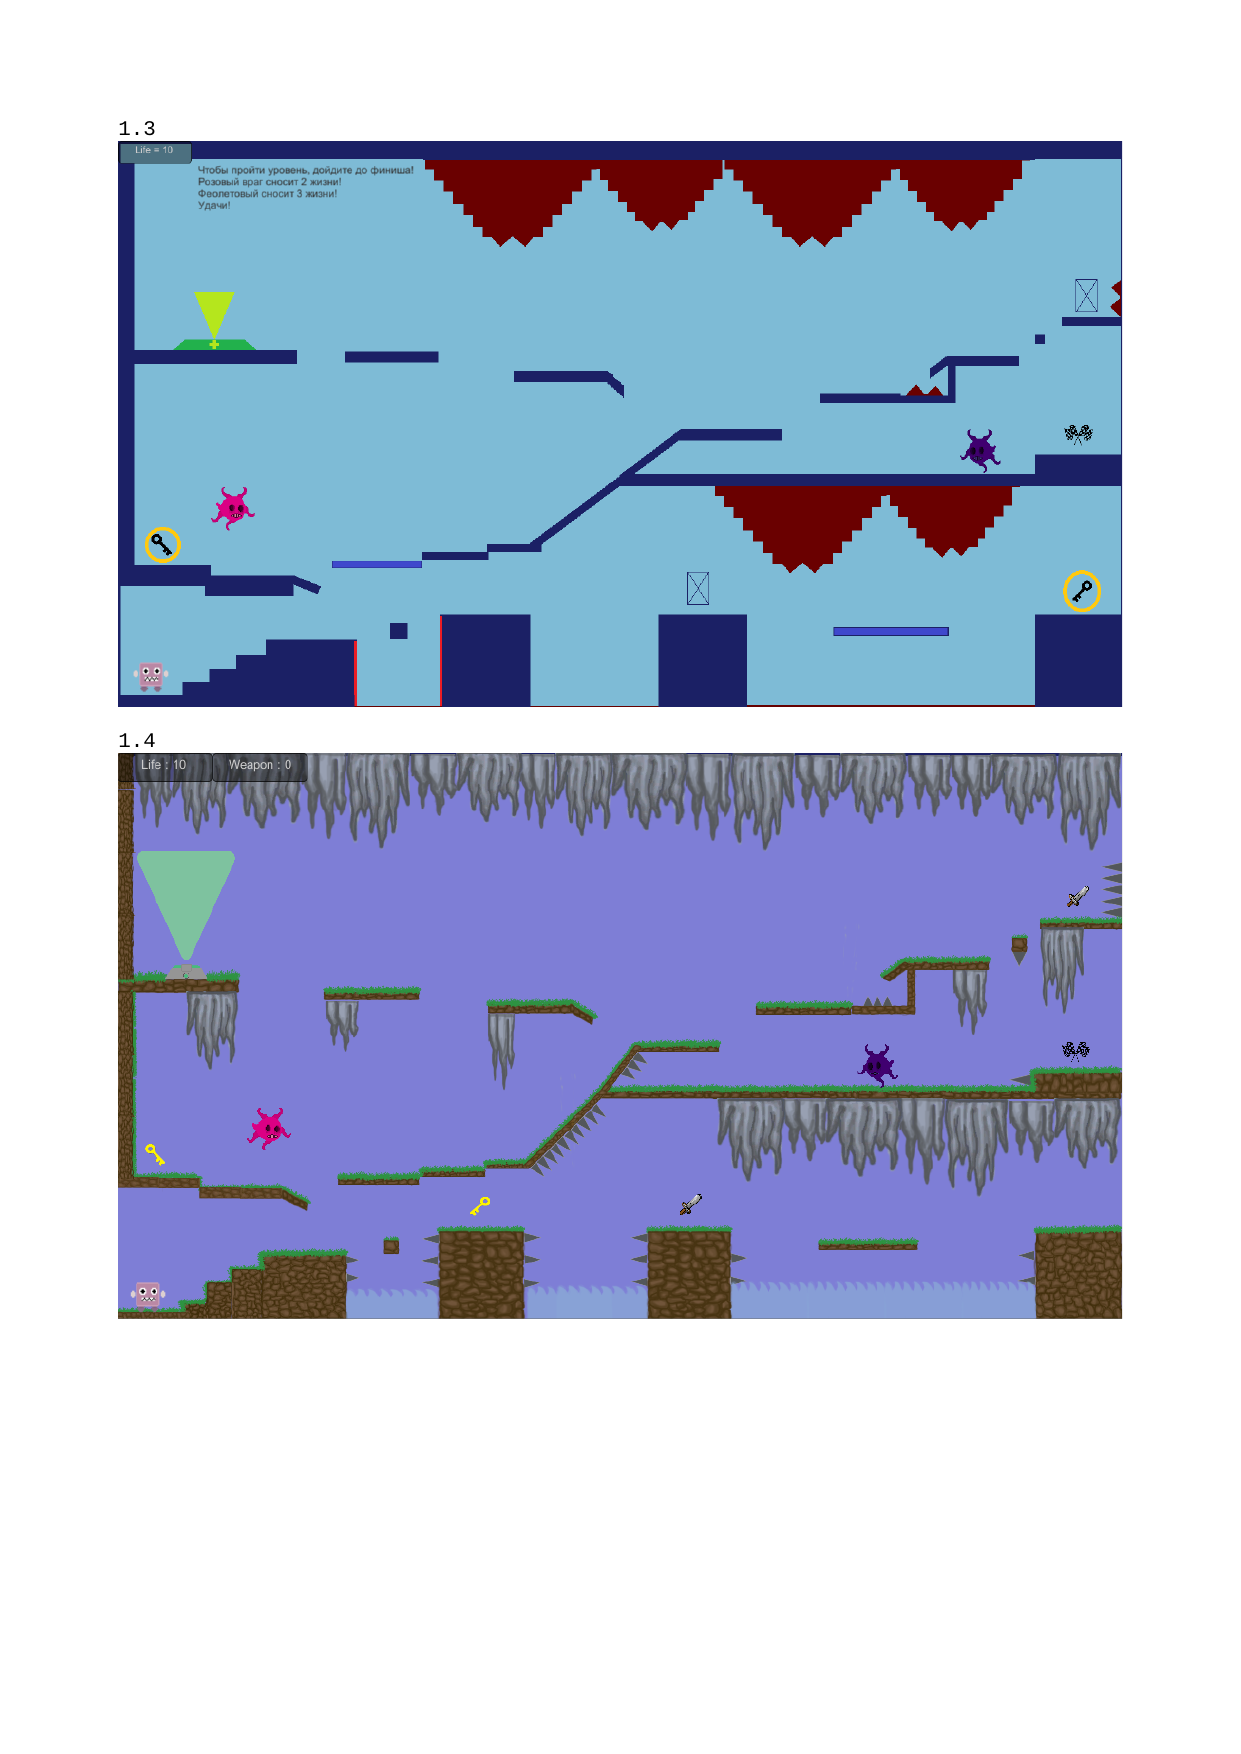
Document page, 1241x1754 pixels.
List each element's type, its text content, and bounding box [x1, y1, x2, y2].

picture [118, 753, 1123, 1319]
text 1.4 [118, 730, 1122, 753]
text 1.3 [118, 118, 1122, 141]
picture [118, 141, 1123, 707]
